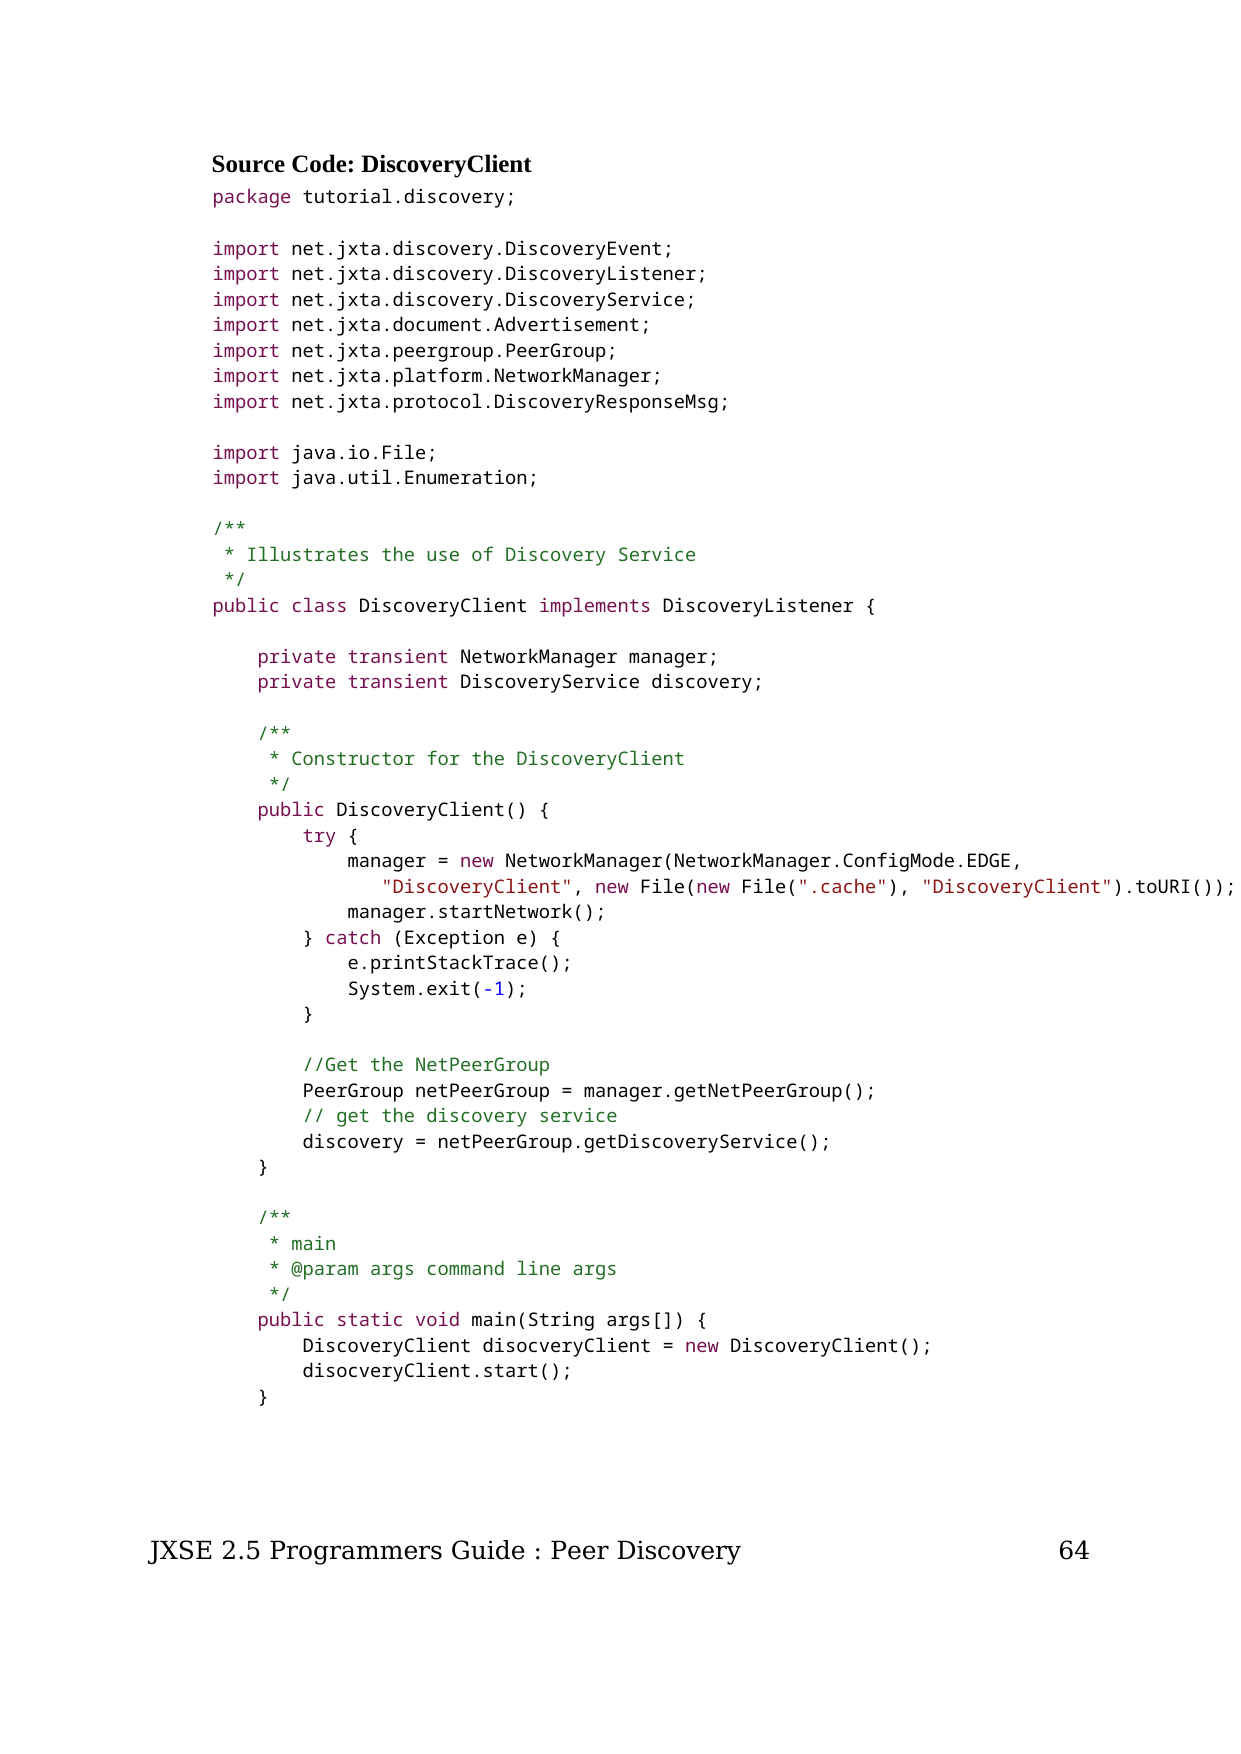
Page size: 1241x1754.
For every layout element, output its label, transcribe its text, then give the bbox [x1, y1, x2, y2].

text PeerGroup netPeerGroup = manager.getNetPeerGroup(); [212, 1077, 1240, 1103]
text Source Code: DiscoveryClient [211, 150, 1090, 178]
text // get the discovery service [212, 1103, 1240, 1128]
text } [212, 1001, 1240, 1026]
text /** [212, 1205, 1240, 1230]
text package tutorial.discovery; [212, 184, 1240, 209]
text public DiscoveryClient() { [212, 796, 1240, 822]
text * Constructor for the DiscoveryClient [212, 745, 1240, 771]
text disocveryClient.start(); [212, 1358, 1240, 1383]
text private transient DiscoveryService discovery; [212, 669, 1240, 694]
text public class DiscoveryClient implements DiscoveryListener { [212, 592, 1240, 618]
text * Illustrates the use of Discovery Service [212, 541, 1240, 567]
text public static void main(String args[]) { [212, 1307, 1240, 1332]
text } catch (Exception e) { [212, 924, 1240, 949]
text /** [212, 720, 1240, 745]
text import net.jxta.discovery.DiscoveryListener; [212, 261, 1240, 286]
text */ [212, 771, 1240, 796]
text //Get the NetPeerGroup [212, 1052, 1240, 1077]
text "DiscoveryClient", new File(new File(".cache"), "DiscoveryClient").toURI()); [212, 873, 1240, 898]
text manager.startNetwork(); [212, 898, 1240, 924]
text try { [212, 822, 1240, 847]
text import net.jxta.protocol.DiscoveryResponseMsg; [212, 388, 1240, 414]
text manager = new NetworkManager(NetworkManager.ConfigMode.EDGE, [212, 847, 1240, 873]
text e.printStackTrace(); [212, 949, 1240, 975]
text import java.io.File; [212, 439, 1240, 465]
text import net.jxta.discovery.DiscoveryEvent; [212, 235, 1240, 261]
text discovery = netPeerGroup.getDiscoveryService(); [212, 1128, 1240, 1154]
text } [212, 1383, 1240, 1409]
text */ [212, 567, 1240, 592]
text /** [212, 516, 1240, 541]
text */ [212, 1281, 1240, 1307]
text import net.jxta.platform.NetworkManager; [212, 363, 1240, 388]
text * main [212, 1230, 1240, 1256]
text private transient NetworkManager manager; [212, 643, 1240, 669]
text DiscoveryClient disocveryClient = new DiscoveryClient(); [212, 1332, 1240, 1358]
text System.exit(-1); [212, 975, 1240, 1001]
text import net.jxta.document.Advertisement; [212, 312, 1240, 337]
text import java.util.Enumeration; [212, 465, 1240, 490]
text import net.jxta.peergroup.PeerGroup; [212, 337, 1240, 363]
text import net.jxta.discovery.DiscoveryService; [212, 286, 1240, 312]
text } [212, 1154, 1240, 1179]
text * @param args command line args [212, 1256, 1240, 1281]
